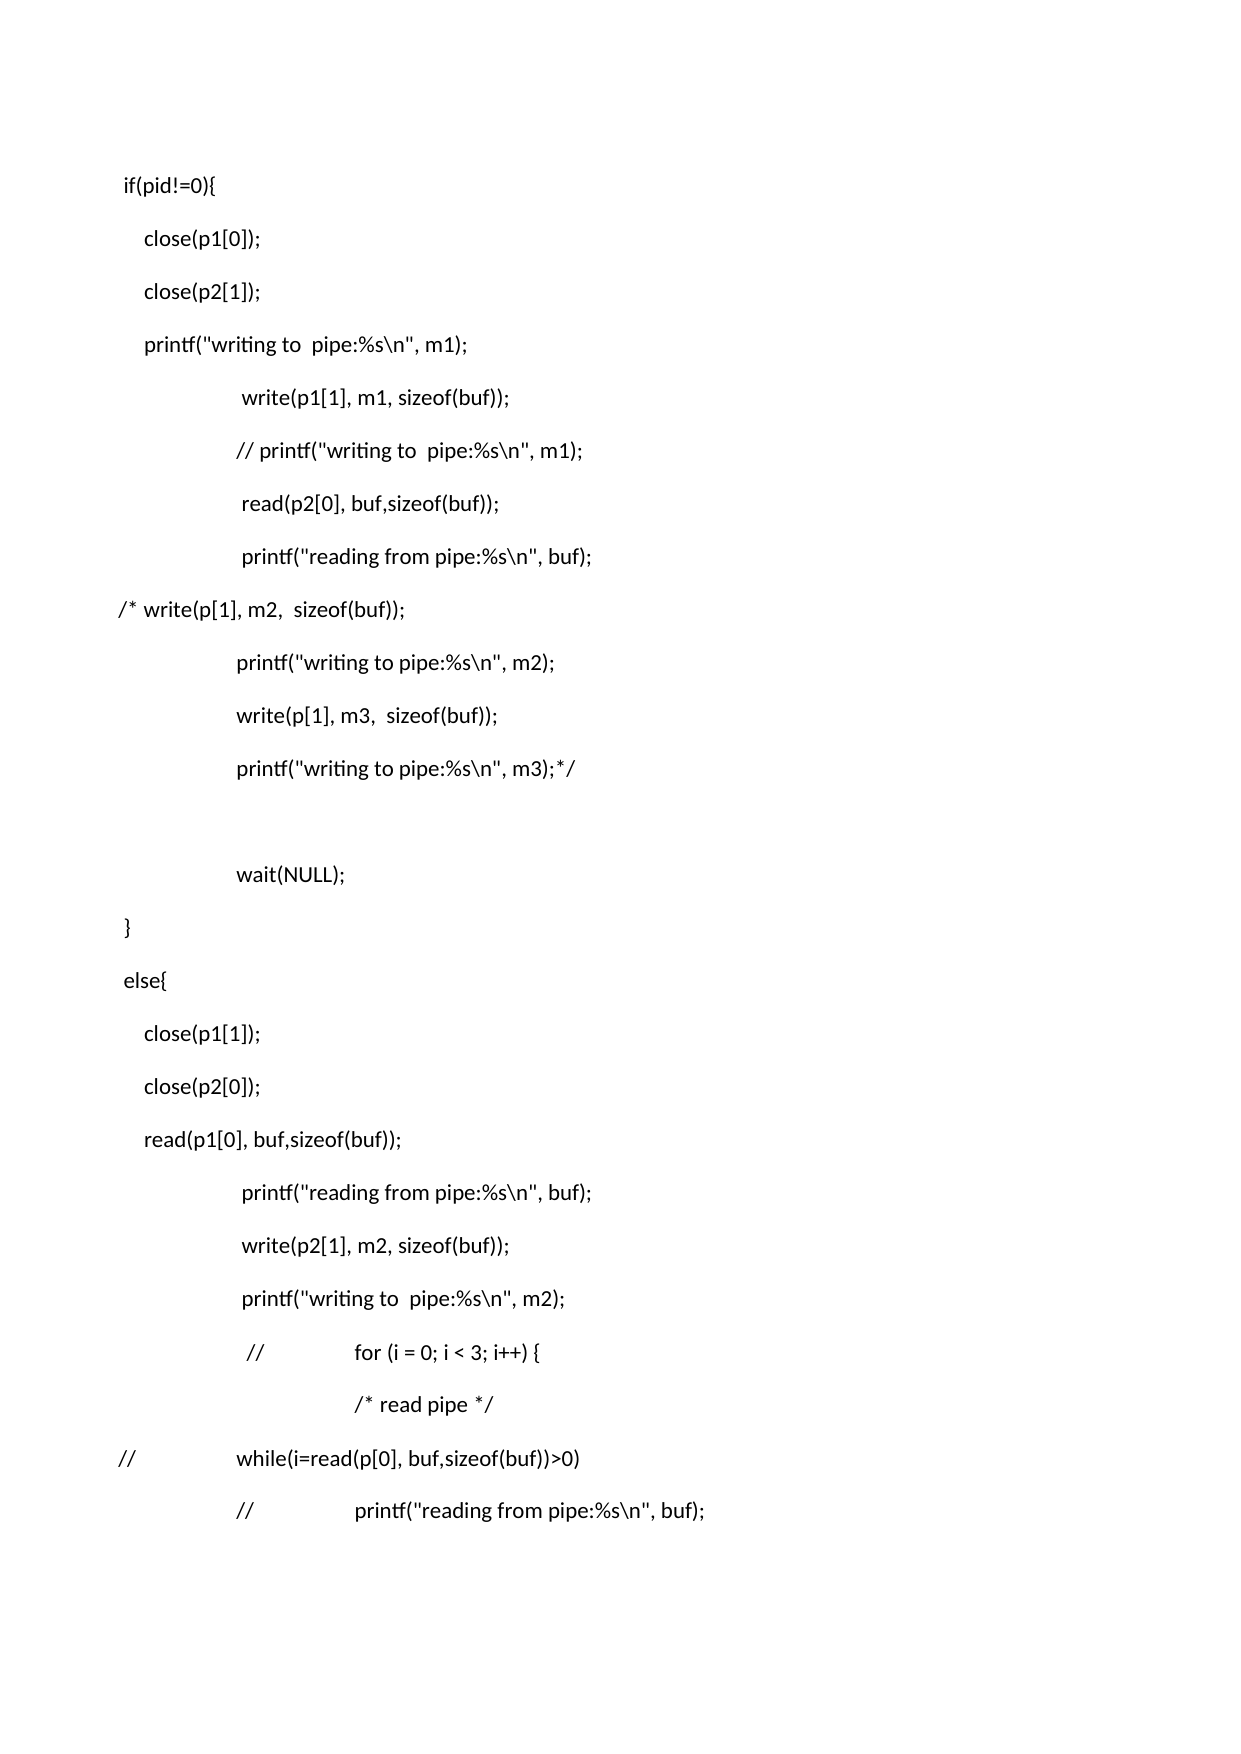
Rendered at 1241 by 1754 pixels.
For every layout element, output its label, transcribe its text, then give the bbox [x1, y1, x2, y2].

text printf("writing to pipe:%s\n", m3);*/ [118, 754, 1122, 782]
text wait(NULL); [118, 860, 1122, 888]
text close(p1[1]); [118, 1019, 1122, 1047]
text printf("writing to pipe:%s\n", m1); [118, 330, 1122, 358]
text // printf("writing to pipe:%s\n", m1); [118, 436, 1122, 464]
text /* write(p[1], m2, sizeof(buf)); [118, 595, 1122, 623]
text write(p1[1], m1, sizeof(buf)); [118, 383, 1122, 411]
text printf("writing to pipe:%s\n", m2); [118, 1284, 1122, 1313]
text printf("reading from pipe:%s\n", buf); [118, 542, 1122, 570]
text } [118, 913, 1122, 941]
text close(p2[0]); [118, 1072, 1122, 1101]
text close(p1[0]); [118, 224, 1122, 252]
text // for (i = 0; i < 3; i++) { [118, 1338, 1122, 1366]
text read(p2[0], buf,sizeof(buf)); [118, 489, 1122, 517]
text /* read pipe */ [118, 1391, 1122, 1419]
text printf("writing to pipe:%s\n", m2); [118, 648, 1122, 676]
text // printf("reading from pipe:%s\n", buf); [118, 1497, 1122, 1525]
text read(p1[0], buf,sizeof(buf)); [118, 1126, 1122, 1153]
text write(p2[1], m2, sizeof(buf)); [118, 1232, 1122, 1259]
text printf("reading from pipe:%s\n", buf); [118, 1178, 1122, 1207]
text close(p2[1]); [118, 277, 1122, 305]
text else{ [118, 966, 1122, 994]
text if(pid!=0){ [118, 171, 1122, 199]
text write(p[1], m3, sizeof(buf)); [118, 701, 1122, 729]
text // while(i=read(p[0], buf,sizeof(buf))>0) [118, 1444, 1122, 1472]
